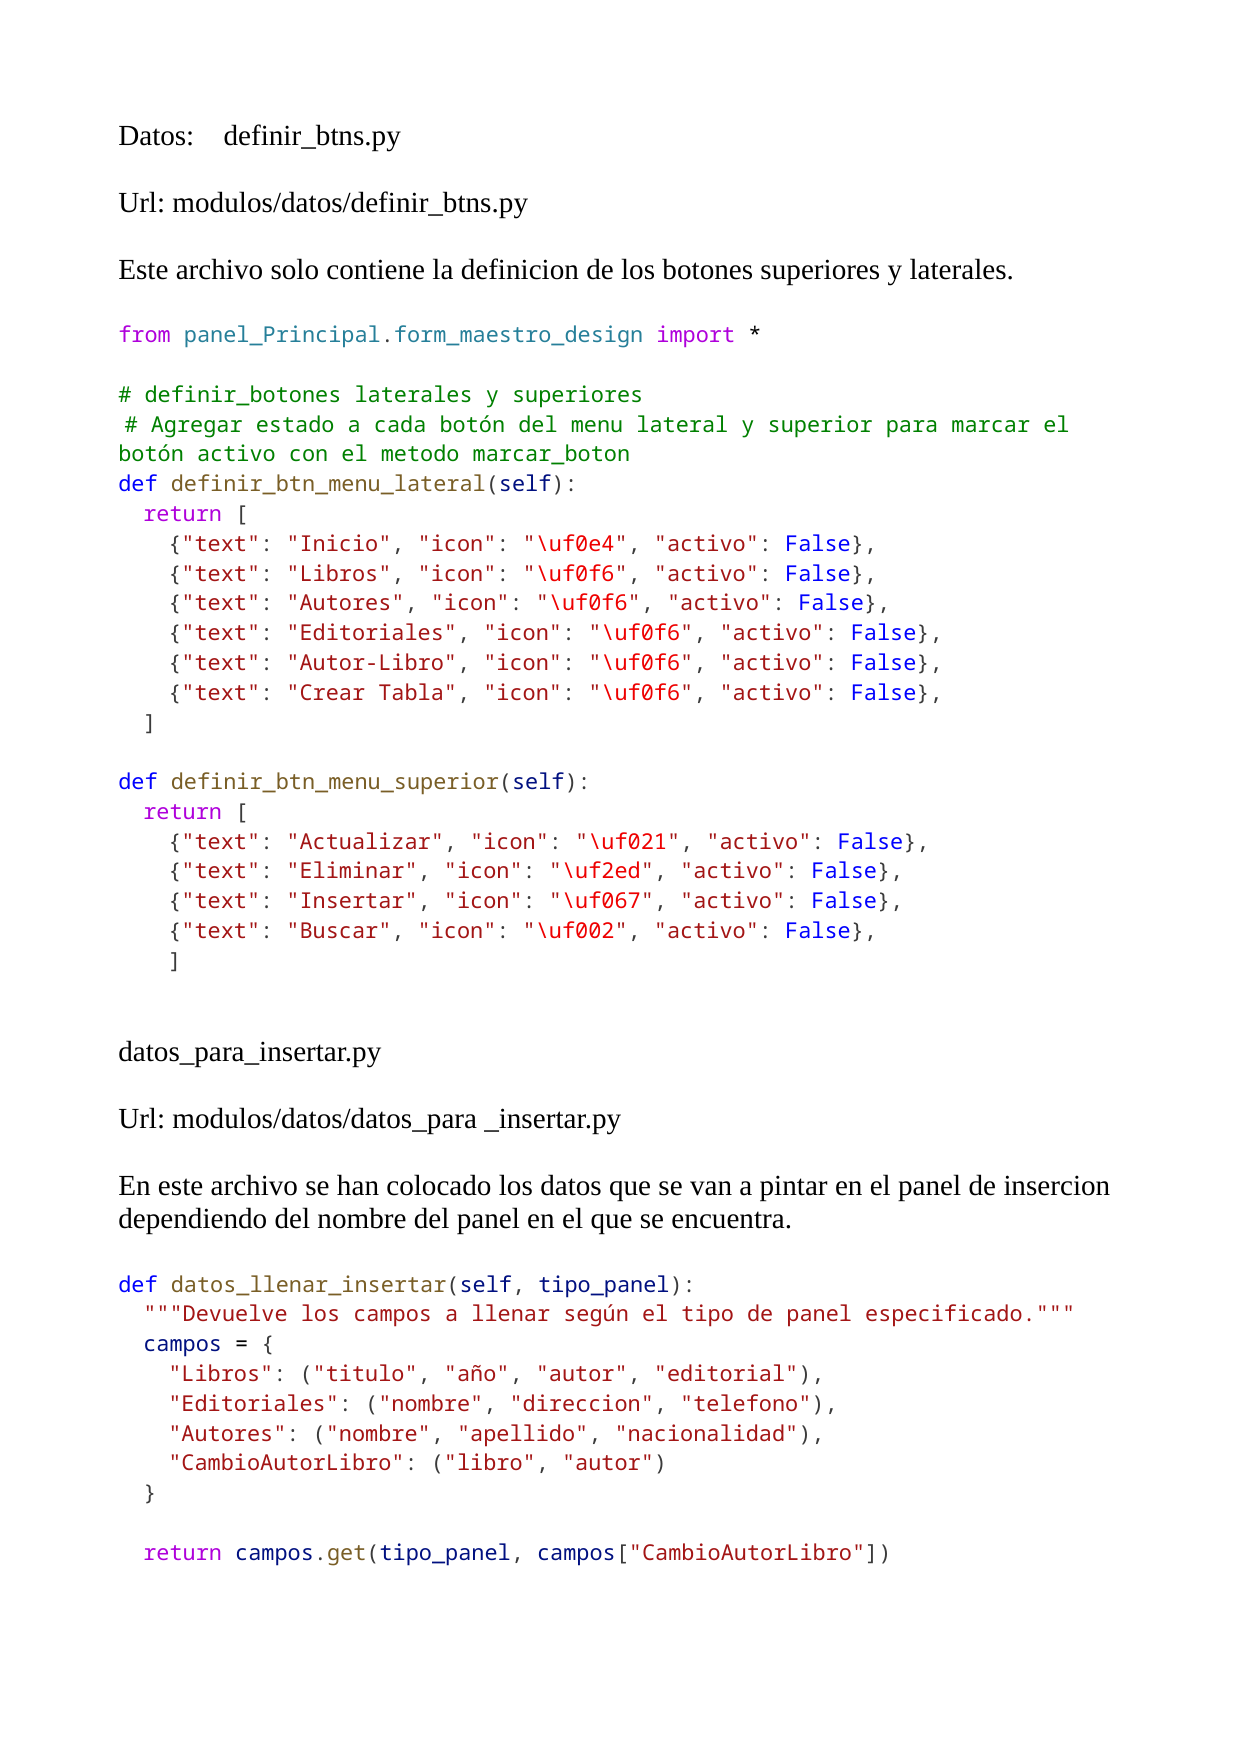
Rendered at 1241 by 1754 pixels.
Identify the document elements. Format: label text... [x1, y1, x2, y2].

text {"text": "Eliminar", "icon": "\uf2ed", "activo": False}, [118, 855, 1122, 885]
text "CambioAutorLibro": ("libro", "autor") [118, 1447, 1122, 1477]
text "Autores": ("nombre", "apellido", "nacionalidad"), [118, 1418, 1122, 1447]
text datos_para_insertar.py [118, 1034, 1122, 1067]
text def definir_btn_menu_lateral(self): [118, 468, 1122, 498]
text {"text": "Crear Tabla", "icon": "\uf0f6", "activo": False}, [118, 677, 1122, 707]
text {"text": "Buscar", "icon": "\uf002", "activo": False}, [118, 915, 1122, 945]
text Este archivo solo contiene la definicion de los botones superiores y laterales. [118, 252, 1122, 286]
text Datos: definir_btns.py [118, 118, 1122, 152]
text {"text": "Autores", "icon": "\uf0f6", "activo": False}, [118, 587, 1122, 617]
text Url: modulos/datos/definir_btns.py [118, 185, 1122, 219]
text {"text": "Libros", "icon": "\uf0f6", "activo": False}, [118, 558, 1122, 587]
text return campos.get(tipo_panel, campos["CambioAutorLibro"]) [118, 1537, 1122, 1566]
text {"text": "Autor-Libro", "icon": "\uf0f6", "activo": False}, [118, 647, 1122, 677]
text "Libros": ("titulo", "año", "autor", "editorial"), [118, 1358, 1122, 1388]
text ] [118, 707, 1122, 736]
text def definir_btn_menu_superior(self): [118, 766, 1122, 796]
text from panel_Principal.form_maestro_design import * [118, 319, 1122, 349]
text {"text": "Actualizar", "icon": "\uf021", "activo": False}, [118, 826, 1122, 855]
text # definir_botones laterales y superiores [118, 379, 1122, 409]
text """Devuelve los campos a llenar según el tipo de panel especificado.""" [118, 1298, 1122, 1328]
text "Editoriales": ("nombre", "direccion", "telefono"), [118, 1388, 1122, 1418]
text Url: modulos/datos/datos_para _insertar.py [118, 1101, 1122, 1134]
text {"text": "Editoriales", "icon": "\uf0f6", "activo": False}, [118, 617, 1122, 647]
text def datos_llenar_insertar(self, tipo_panel): [118, 1269, 1122, 1298]
text } [118, 1477, 1122, 1507]
text return [ [118, 498, 1122, 528]
text {"text": "Insertar", "icon": "\uf067", "activo": False}, [118, 885, 1122, 915]
text # Agregar estado a cada botón del menu lateral y superior para marcar el botón activo con el metodo marcar_boton [118, 409, 1122, 468]
text campos = { [118, 1328, 1122, 1358]
text return [ [118, 796, 1122, 826]
text En este archivo se han colocado los datos que se van a pintar en el panel de insercion dependiendo del nombre del panel en el que se encuentra. [118, 1168, 1122, 1235]
text ] [118, 945, 1122, 974]
text {"text": "Inicio", "icon": "\uf0e4", "activo": False}, [118, 528, 1122, 558]
